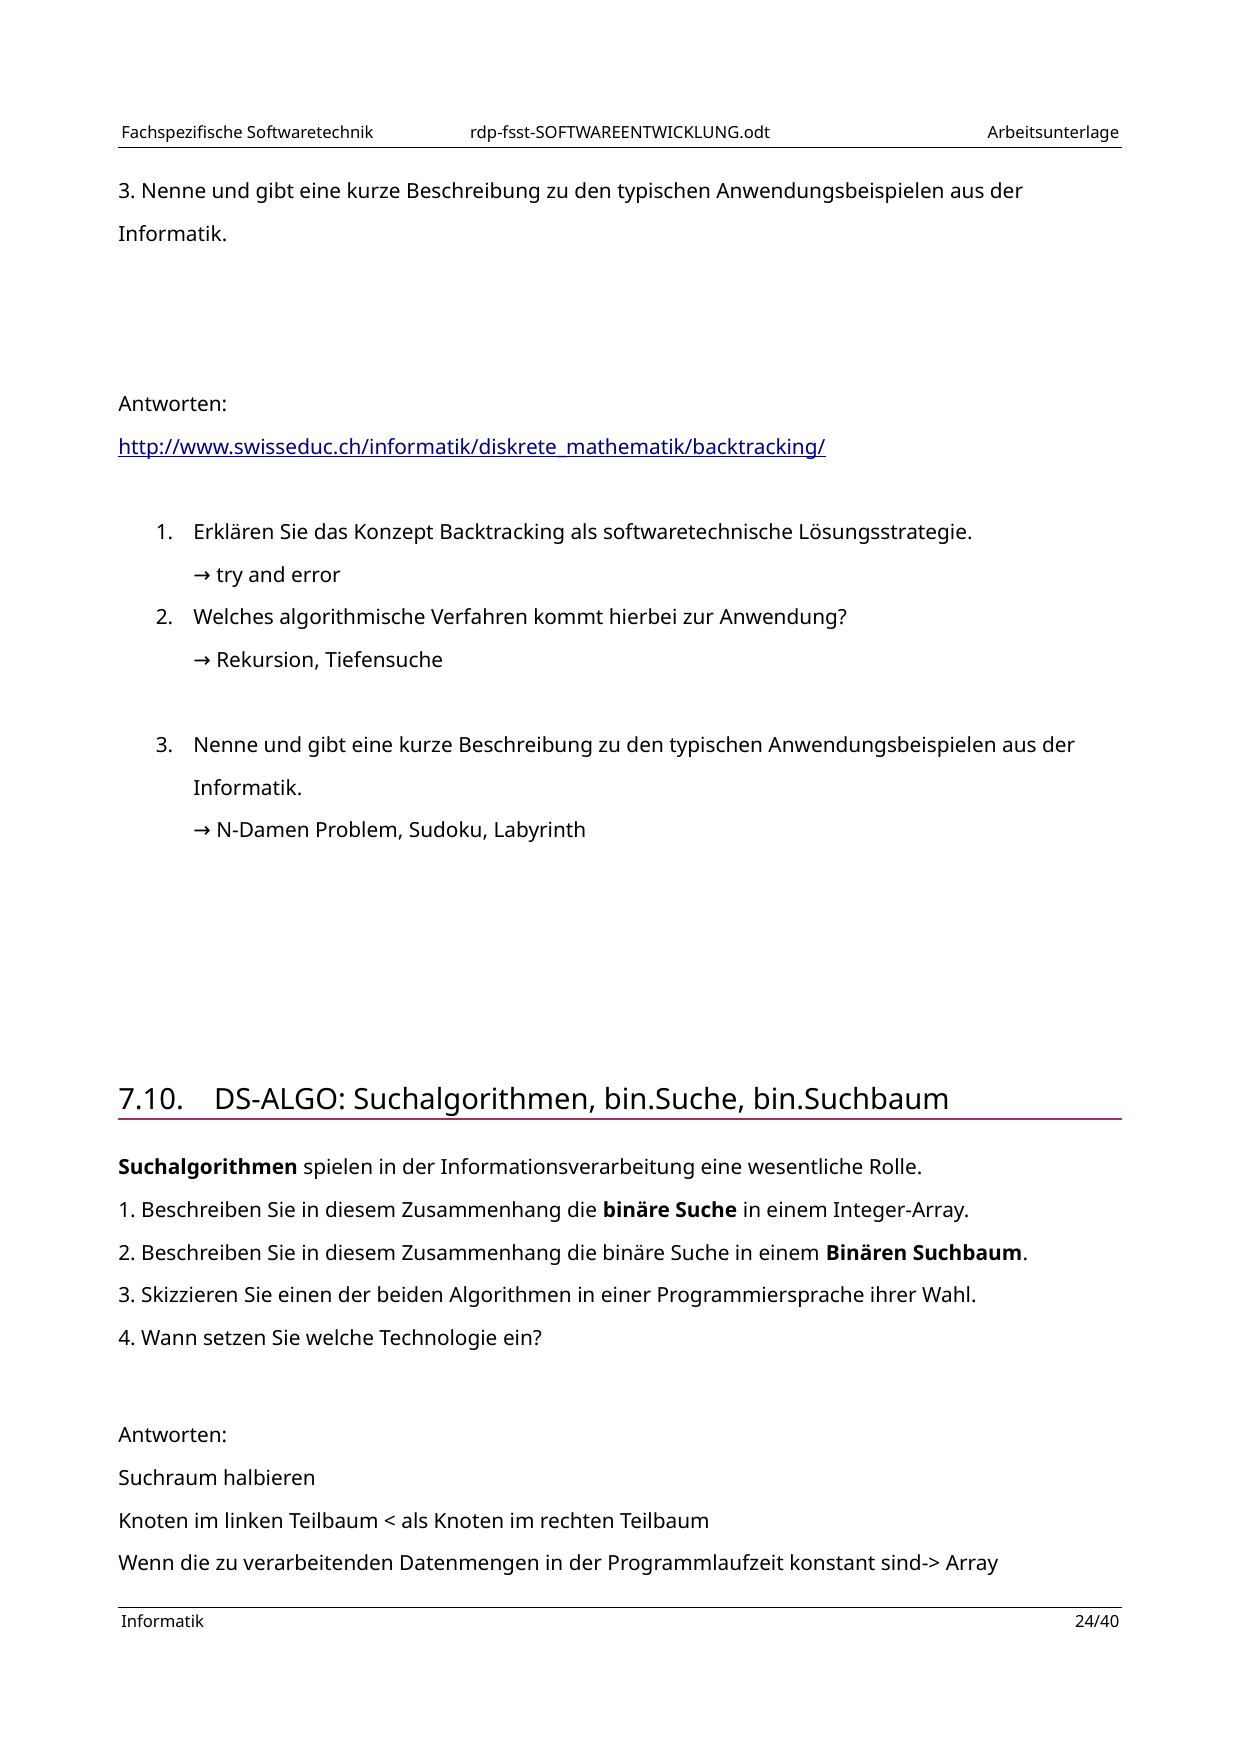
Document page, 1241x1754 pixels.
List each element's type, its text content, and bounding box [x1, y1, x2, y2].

subtitle DS-ALGO: Suchalgorithmen, bin.Suche, bin.Suchbaum [118, 1078, 1122, 1118]
text 2. Beschreiben Sie in diesem Zusammenhang die binäre Suche in einem Binären Suchbaum. [118, 1238, 1122, 1266]
text 3. Skizzieren Sie einen der beiden Algorithmen in einer Programmiersprache ihrer Wahl. [118, 1280, 1122, 1309]
text Suchalgorithmen spielen in der Informationsverarbeitung eine wesentliche Rolle. [118, 1152, 1122, 1181]
text Knoten im linken Teilbaum < als Knoten im rechten Teilbaum [118, 1506, 1122, 1534]
text Wenn die zu verarbeitenden Datenmengen in der Programmlaufzeit konstant sind-> Array [118, 1548, 1122, 1577]
list Nenne und gibt eine kurze Beschreibung zu den typischen Anwendungsbeispielen aus der Informatik. → N-Damen Problem, Sudoku, Labyrinth [156, 730, 1122, 844]
list → Rekursion, Tiefensuche [156, 645, 1122, 673]
text http://www.swisseduc.ch/informatik/diskrete_mathematik/backtracking/ [118, 432, 1122, 460]
list Welches algorithmische Verfahren kommt hierbei zur Anwendung? [156, 602, 1122, 631]
text Antworten: [118, 1421, 1122, 1449]
text 4. Wann setzen Sie welche Technologie ein? [118, 1323, 1122, 1351]
text 1. Beschreiben Sie in diesem Zusammenhang die binäre Suche in einem Integer-Array. [118, 1195, 1122, 1223]
list Erklären Sie das Konzept Backtracking als softwaretechnische Lösungsstrategie. → try and error [156, 517, 1122, 588]
text 3. Nenne und gibt eine kurze Beschreibung zu den typischen Anwendungsbeispielen aus der Informatik. [118, 176, 1122, 247]
text Antworten: [118, 389, 1122, 418]
text Suchraum halbieren [118, 1463, 1122, 1492]
